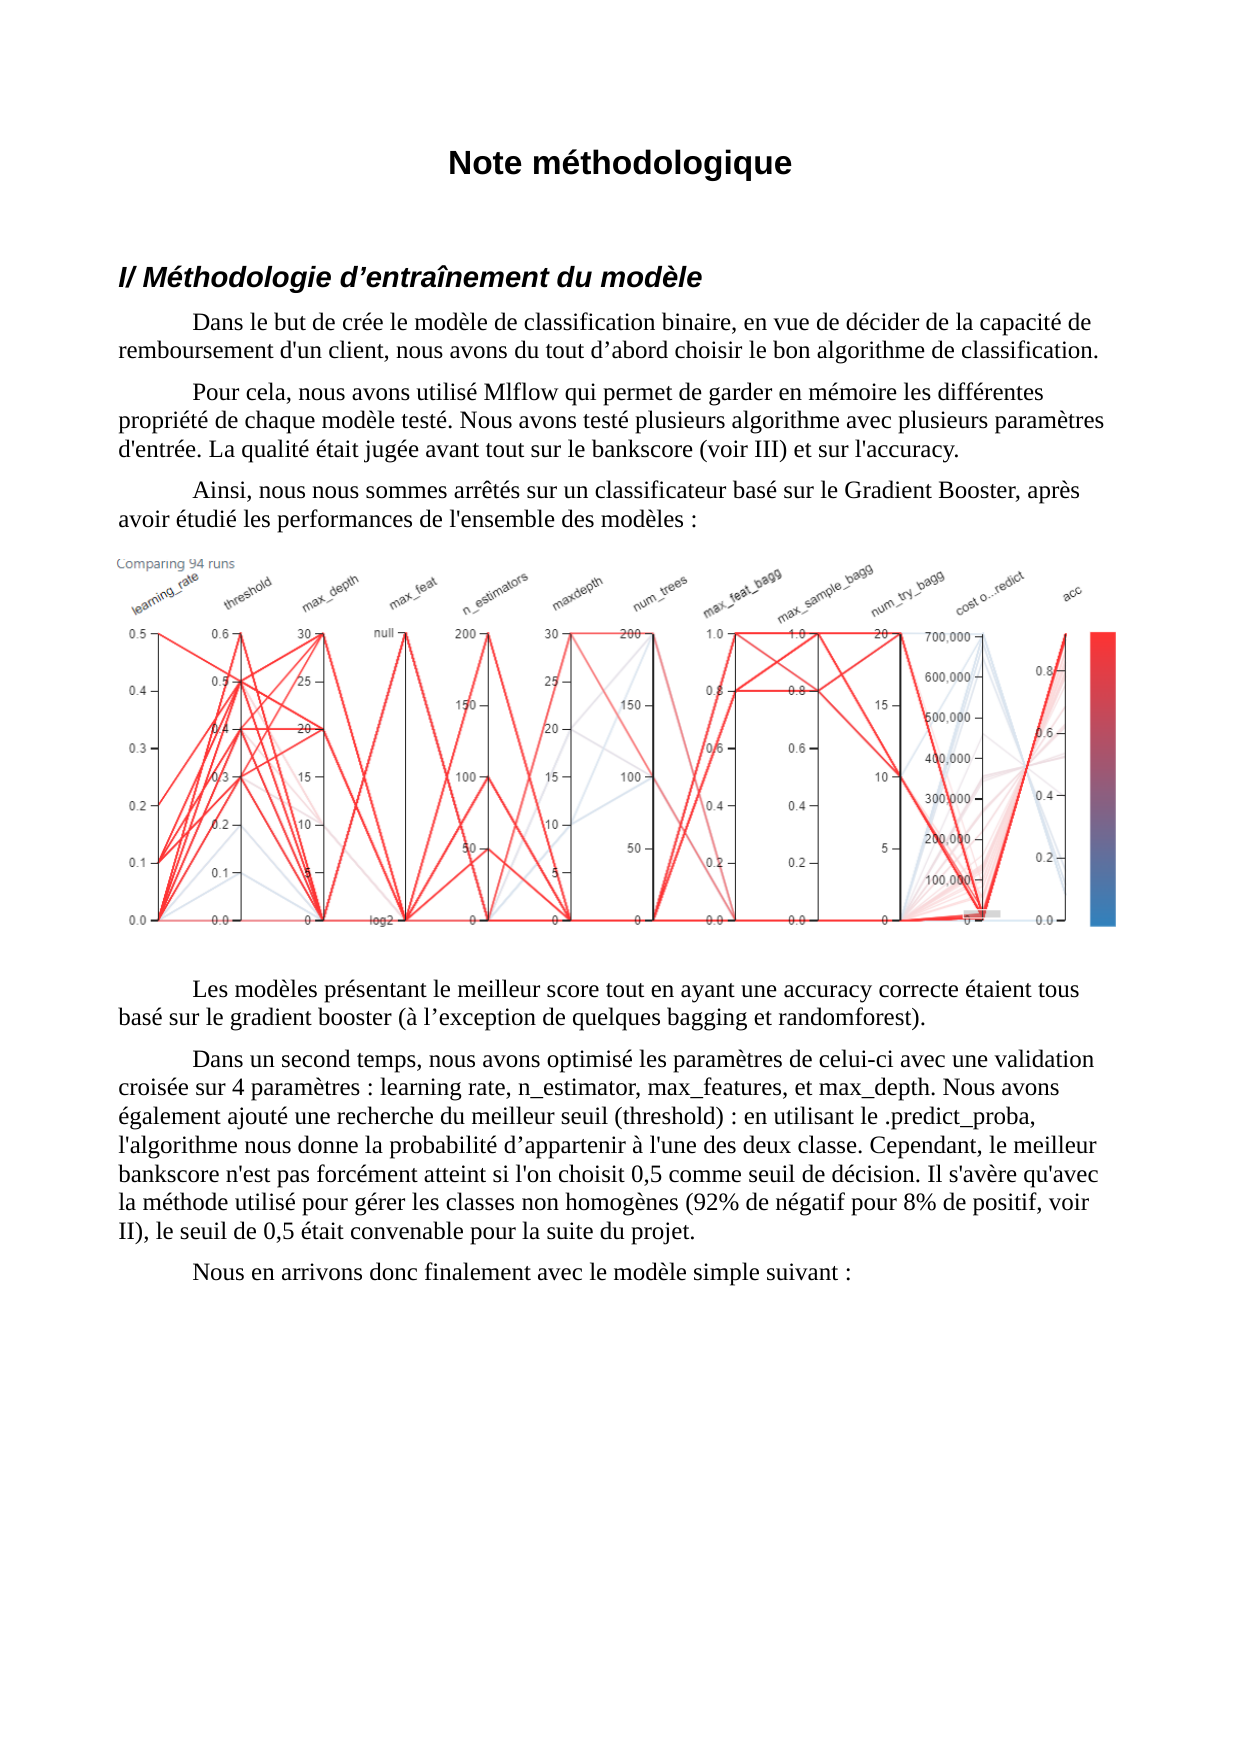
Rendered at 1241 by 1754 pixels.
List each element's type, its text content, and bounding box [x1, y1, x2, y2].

subtitle I/ Méthodologie d’entraînement du modèle [118, 261, 1122, 294]
text Pour cela, nous avons utilisé Mlflow qui permet de garder en mémoire les différentes propriété de chaque modèle testé. Nous avons testé plusieurs algorithme avec plusieurs paramètres d'entrée. La qualité était jugée avant tout sur le bankscore (voir III) et sur l'accuracy. [118, 377, 1122, 463]
text Nous en arrivons donc finalement avec le modèle simple suivant : [118, 1257, 1122, 1286]
text Ainsi, nous nous sommes arrêtés sur un classificateur basé sur le Gradient Booster, après avoir étudié les performances de l'ensemble des modèles : [118, 475, 1122, 533]
subtitle Note méthodologique [118, 143, 1122, 182]
text Les modèles présentant le meilleur score tout en ayant une accuracy correcte étaient tous basé sur le gradient booster (à l’exception de quelques bagging et randomforest). [118, 974, 1122, 1031]
text Dans le but de crée le modèle de classification binaire, en vue de décider de la capacité de remboursement d'un client, nous avons du tout d’abord choisir le bon algorithme de classification. [118, 307, 1122, 364]
text Dans un second temps, nous avons optimisé les paramètres de celui-ci avec une validation croisée sur 4 paramètres : learning rate, n_estimator, max_features, et max_depth. Nous avons également ajouté une recherche du meilleur seuil (threshold) : en utilisant le .predict_proba, l'algorithme nous donne la probabilité d’appartenir à l'une des deux classe. Cependant, le meilleur bankscore n'est pas forcément atteint si l'on choisit 0,5 comme seuil de décision. Il s'avère qu'avec la méthode utilisé pour gérer les classes non homogènes (92% de négatif pour 8% de positif, voir II), le seuil de 0,5 était convenable pour la suite du projet. [118, 1044, 1122, 1245]
